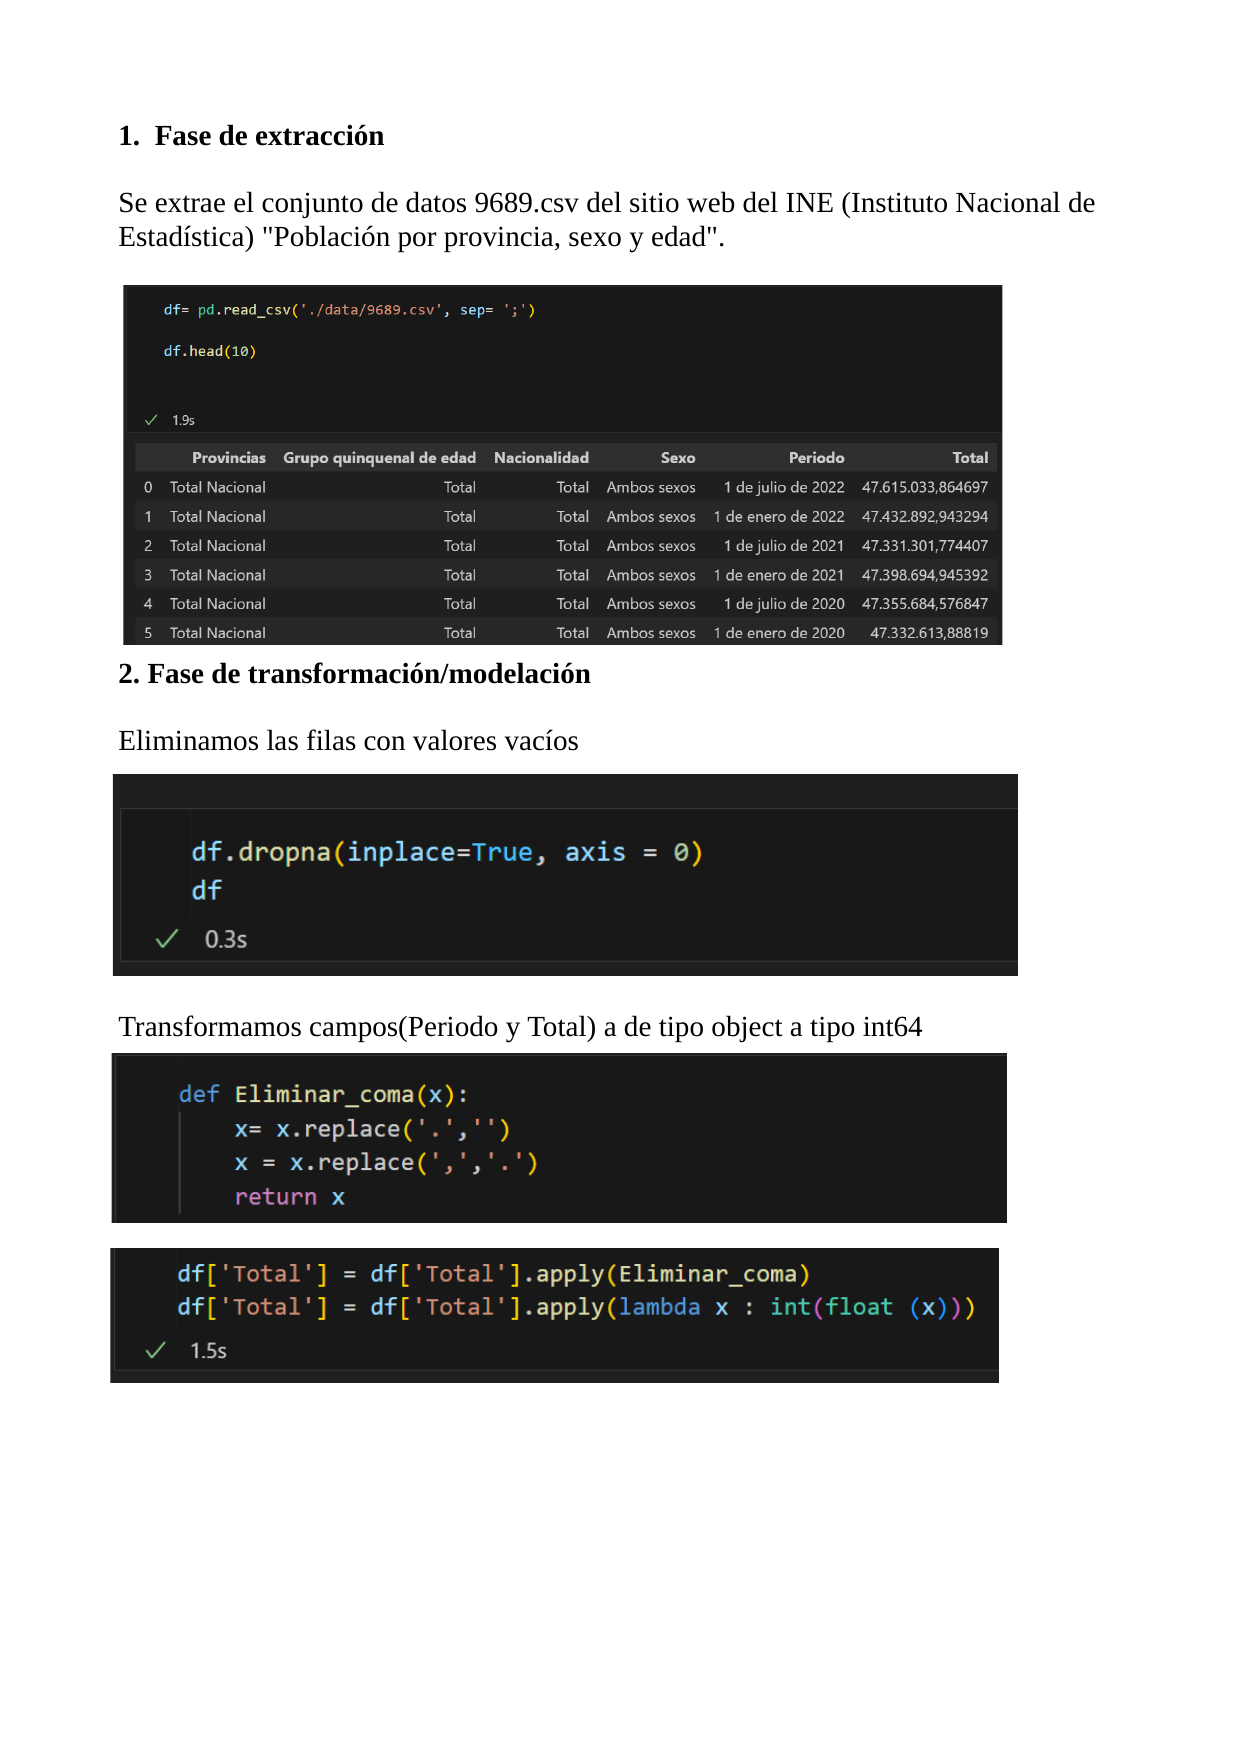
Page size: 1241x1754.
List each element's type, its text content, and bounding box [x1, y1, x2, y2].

picture [110, 1248, 999, 1383]
text 2. Fase de transformación/modelación [118, 656, 1122, 690]
text 1. Fase de extracción [118, 118, 1122, 152]
picture [111, 1053, 1007, 1223]
text Transformamos campos(Periodo y Total) a de tipo object a tipo int64 [118, 1009, 1122, 1043]
picture [123, 285, 1003, 645]
picture [112, 774, 1018, 976]
text Se extrae el conjunto de datos 9689.csv del sitio web del INE (Instituto Nacional de Estadística) "Población por provincia, sexo y edad". [118, 185, 1122, 252]
text Eliminamos las filas con valores vacíos [118, 723, 1122, 757]
